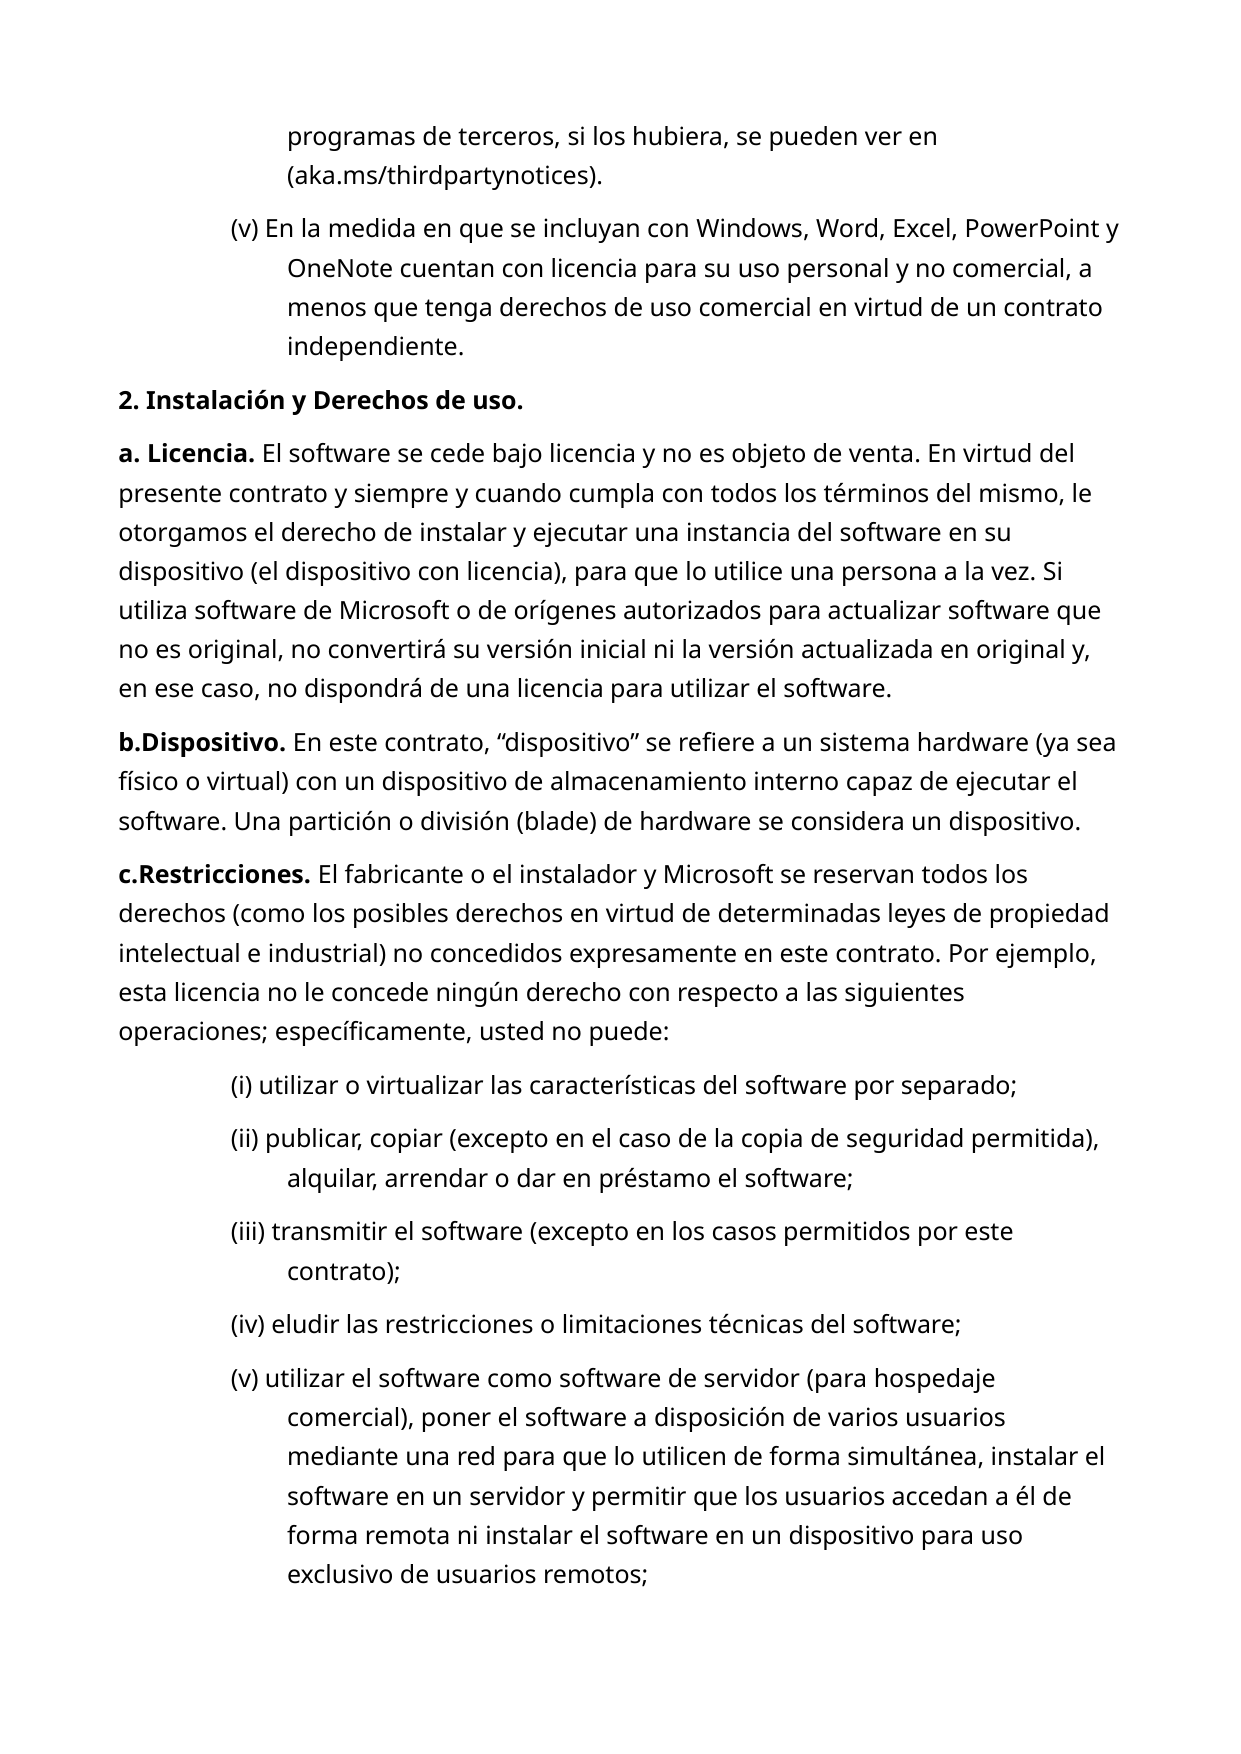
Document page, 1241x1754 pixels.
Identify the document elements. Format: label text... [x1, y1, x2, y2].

text (iv) eludir las restricciones o limitaciones técnicas del software; [231, 1307, 1122, 1341]
text c.Restricciones. El fabricante o el instalador y Microsoft se reservan todos los derechos (como los posibles derechos en virtud de determinadas leyes de propiedad intelectual e industrial) no concedidos expresamente en este contrato. Por ejemplo, esta licencia no le concede ningún derecho con respecto a las siguientes operaciones; específicamente, usted no puede: [118, 857, 1122, 1048]
text (i) utilizar o virtualizar las características del software por separado; [231, 1067, 1122, 1101]
text (v) En la medida en que se incluyan con Windows, Word, Excel, PowerPoint y OneNote cuentan con licencia para su uso personal y no comercial, a menos que tenga derechos de uso comercial en virtud de un contrato independiente. [231, 211, 1122, 363]
text programas de terceros, si los hubiera, se pueden ver en (aka.ms/thirdpartynotices). [231, 118, 1122, 191]
text (ii) publicar, copiar (excepto en el caso de la copia de seguridad permitida), alquilar, arrendar o dar en préstamo el software; [231, 1121, 1122, 1194]
text (iii) transmitir el software (excepto en los casos permitidos por este contrato); [231, 1214, 1122, 1287]
text 2. Instalación y Derechos de uso. [118, 382, 1122, 416]
text b.Dispositivo. En este contrato, “dispositivo” se refiere a un sistema hardware (ya sea físico o virtual) con un dispositivo de almacenamiento interno capaz de ejecutar el software. Una partición o división (blade) de hardware se considera un dispositivo. [118, 725, 1122, 837]
text a. Licencia. El software se cede bajo licencia y no es objeto de venta. En virtud del presente contrato y siempre y cuando cumpla con todos los términos del mismo, le otorgamos el derecho de instalar y ejecutar una instancia del software en su dispositivo (el dispositivo con licencia), para que lo utilice una persona a la vez. Si utiliza software de Microsoft o de orígenes autorizados para actualizar software que no es original, no convertirá su versión inicial ni la versión actualizada en original y, en ese caso, no dispondrá de una licencia para utilizar el software. [118, 436, 1122, 705]
text (v) utilizar el software como software de servidor (para hospedaje comercial), poner el software a disposición de varios usuarios mediante una red para que lo utilicen de forma simultánea, instalar el software en un servidor y permitir que los usuarios accedan a él de forma remota ni instalar el software en un dispositivo para uso exclusivo de usuarios remotos; [231, 1361, 1122, 1591]
